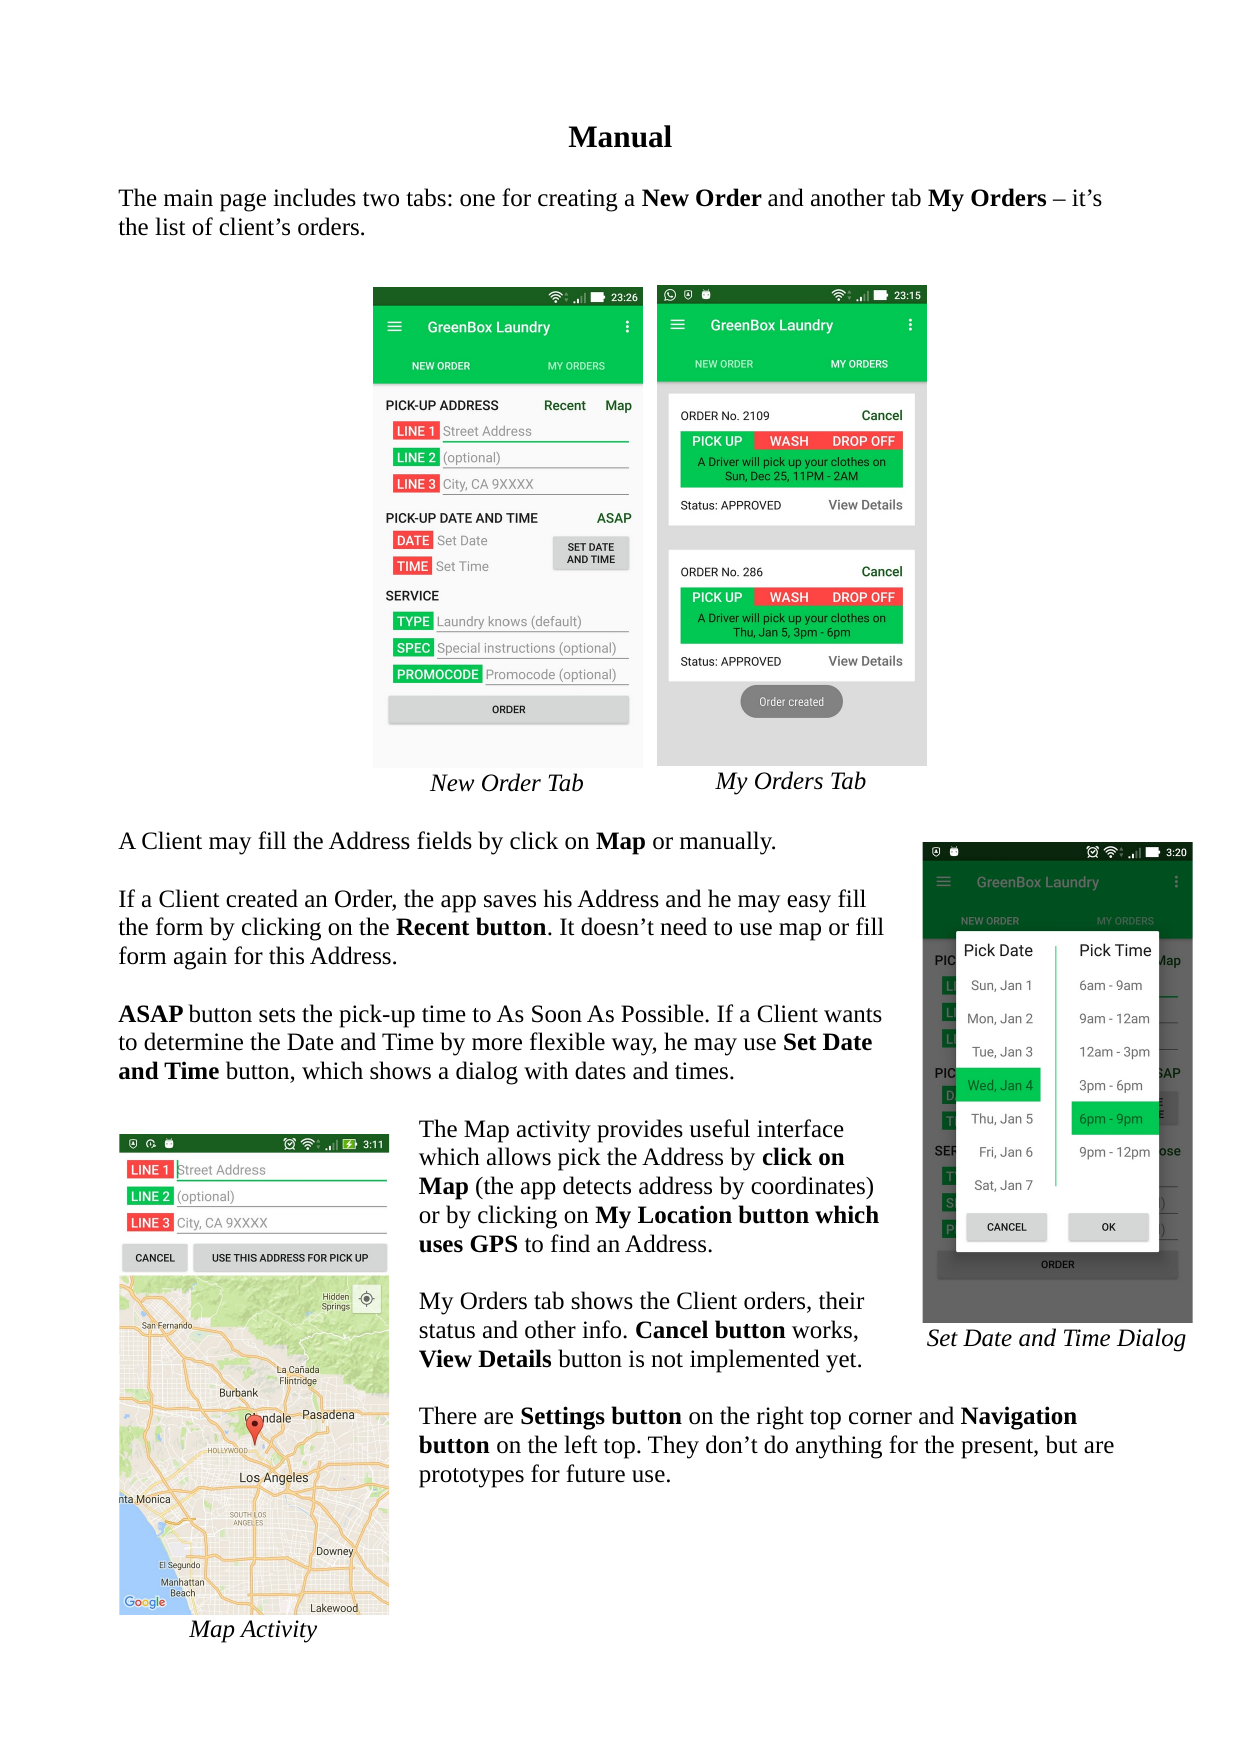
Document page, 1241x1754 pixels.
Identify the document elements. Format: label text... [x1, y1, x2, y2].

text If a Client created an Order, the app saves his Address and he may easy fill the form by clicking on the Recent button. It doesn’t need to use map or fill form again for this Address. [118, 884, 922, 970]
picture [922, 842, 1193, 1323]
text [657, 273, 927, 285]
text My Orders tab shows the Client orders, their status and other info. Cancel button works, View Details button is not implemented yet. [390, 1286, 1122, 1372]
text My Orders Tab [657, 766, 927, 794]
picture [373, 287, 643, 768]
text There are Settings button on the right top corner and Navigation button on the left top. They don’t do anything for the present, but are prototypes for future use. [390, 1401, 1122, 1487]
text Map Activity [119, 1615, 389, 1643]
text [373, 275, 643, 287]
text Set Date and Time Dialog [923, 1323, 1193, 1351]
text New Order Tab [373, 768, 643, 797]
picture [657, 285, 927, 766]
picture [119, 1134, 390, 1615]
text Manual [118, 118, 1122, 154]
text The Map activity provides useful interface which allows pick the Address by click on Map (the app detects address by coordinates) or by clicking on My Location button which uses GPS to find an Address. [118, 1114, 922, 1257]
text ASAP button sets the pick-up time to As Soon As Possible. If a Client wants to determine the Date and Time by more flexible way, he may use Set Date and Time button, which shows a dialog with dates and times. [118, 999, 922, 1085]
text The main page includes two tabs: one for creating a New Order and another tab My Orders – it’s the list of client’s orders. [118, 183, 1122, 240]
text A Client may fill the Address fields by click on Map or manually. [118, 240, 1193, 855]
